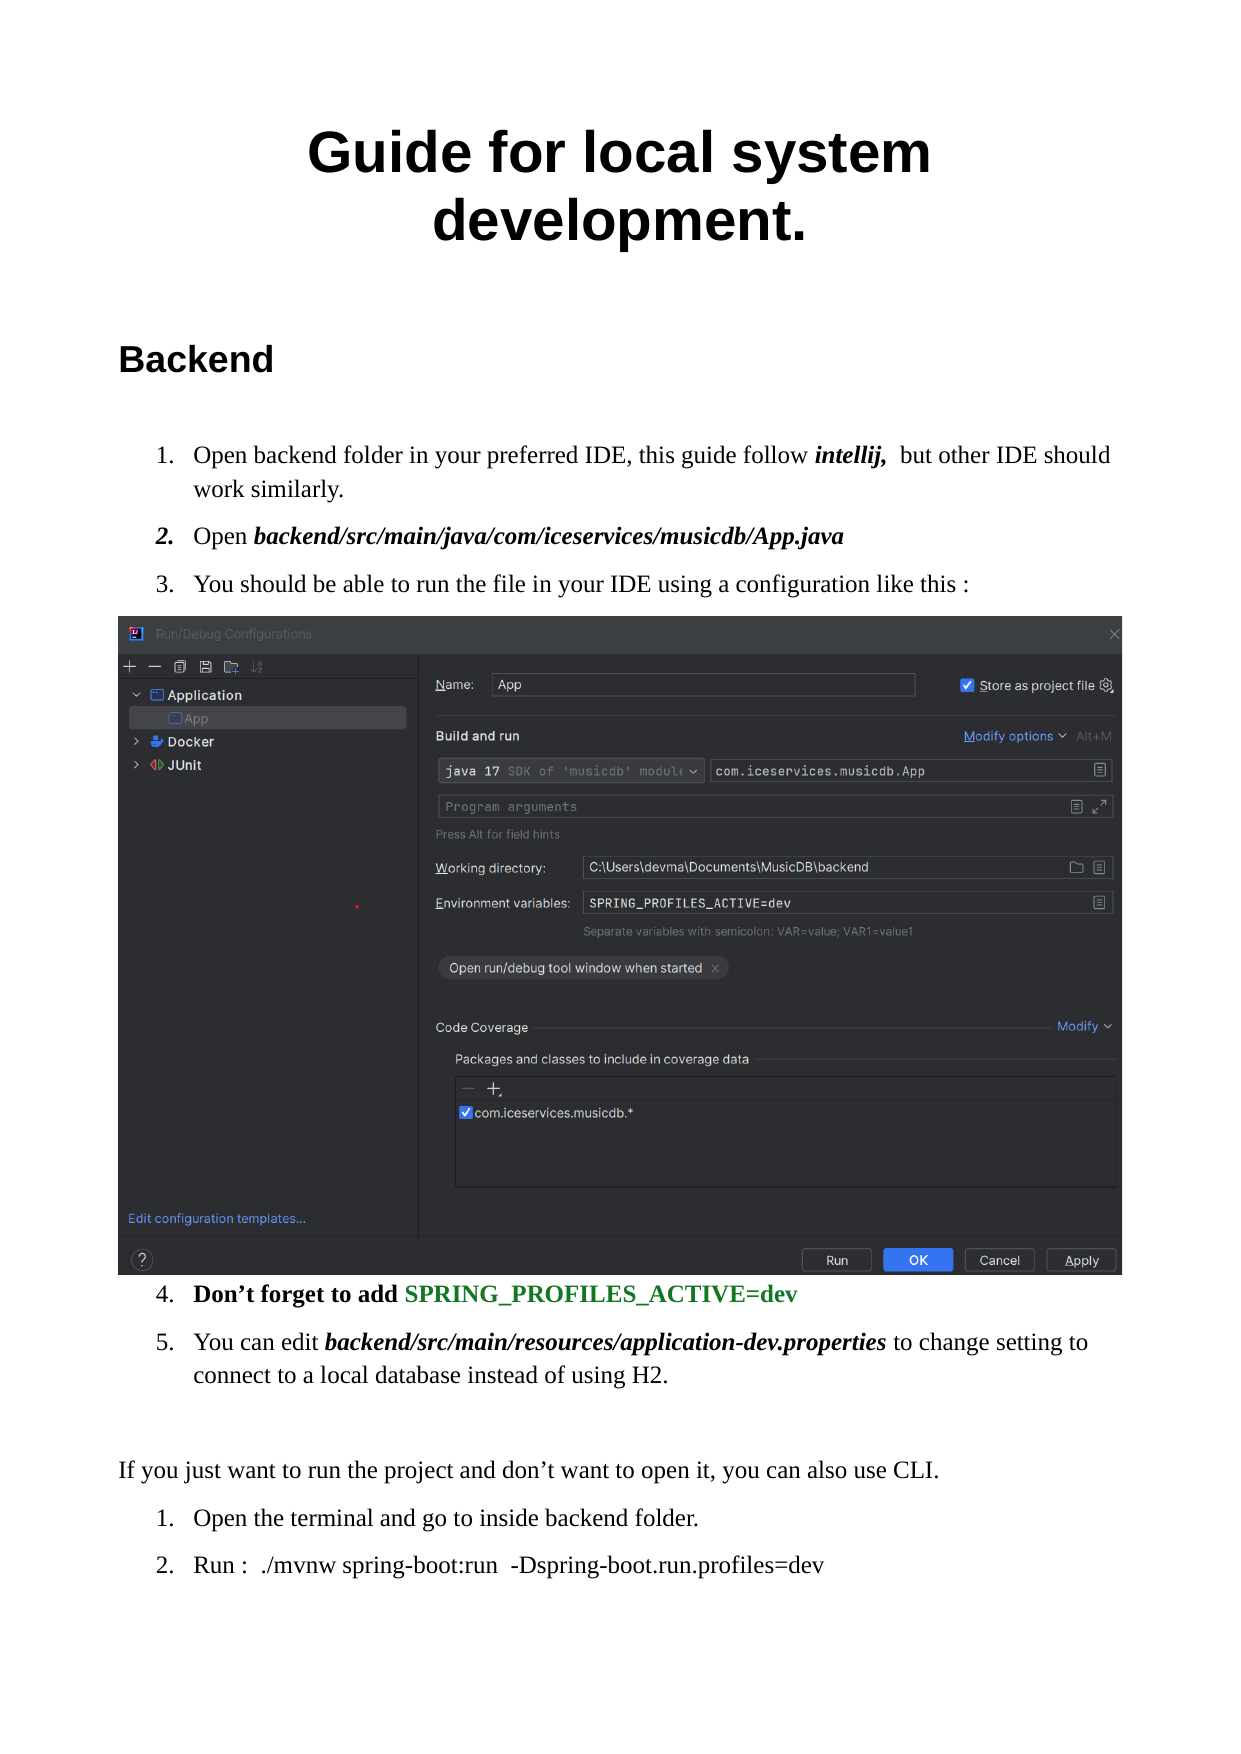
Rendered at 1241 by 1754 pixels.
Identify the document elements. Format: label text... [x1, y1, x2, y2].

title Guide for local system development. [118, 118, 1122, 252]
subtitle Backend [118, 337, 1122, 381]
list Don’t forget to add SPRING_PROFILES_ACTIVE=dev [156, 1275, 1122, 1308]
list Open the terminal and go to inside backend folder. [156, 1503, 1122, 1531]
picture [118, 616, 1123, 1275]
list Open backend/src/main/java/com/iceservices/musicdb/App.java [156, 521, 1122, 550]
list You should be able to run the file in your IDE using a configuration like this : [156, 569, 1122, 598]
list Open backend folder in your preferred IDE, this guide follow intellij, but other IDE should work similarly. [156, 441, 1122, 502]
text If you just want to run the project and don’t want to open it, you can also use CLI. [118, 1455, 1122, 1484]
list Run : ./mvnw spring-boot:run -Dspring-boot.run.profiles=dev [156, 1550, 1122, 1579]
list You can edit backend/src/main/resources/application-dev.properties to change setting to connect to a local database instead of using H2. [156, 1327, 1122, 1388]
